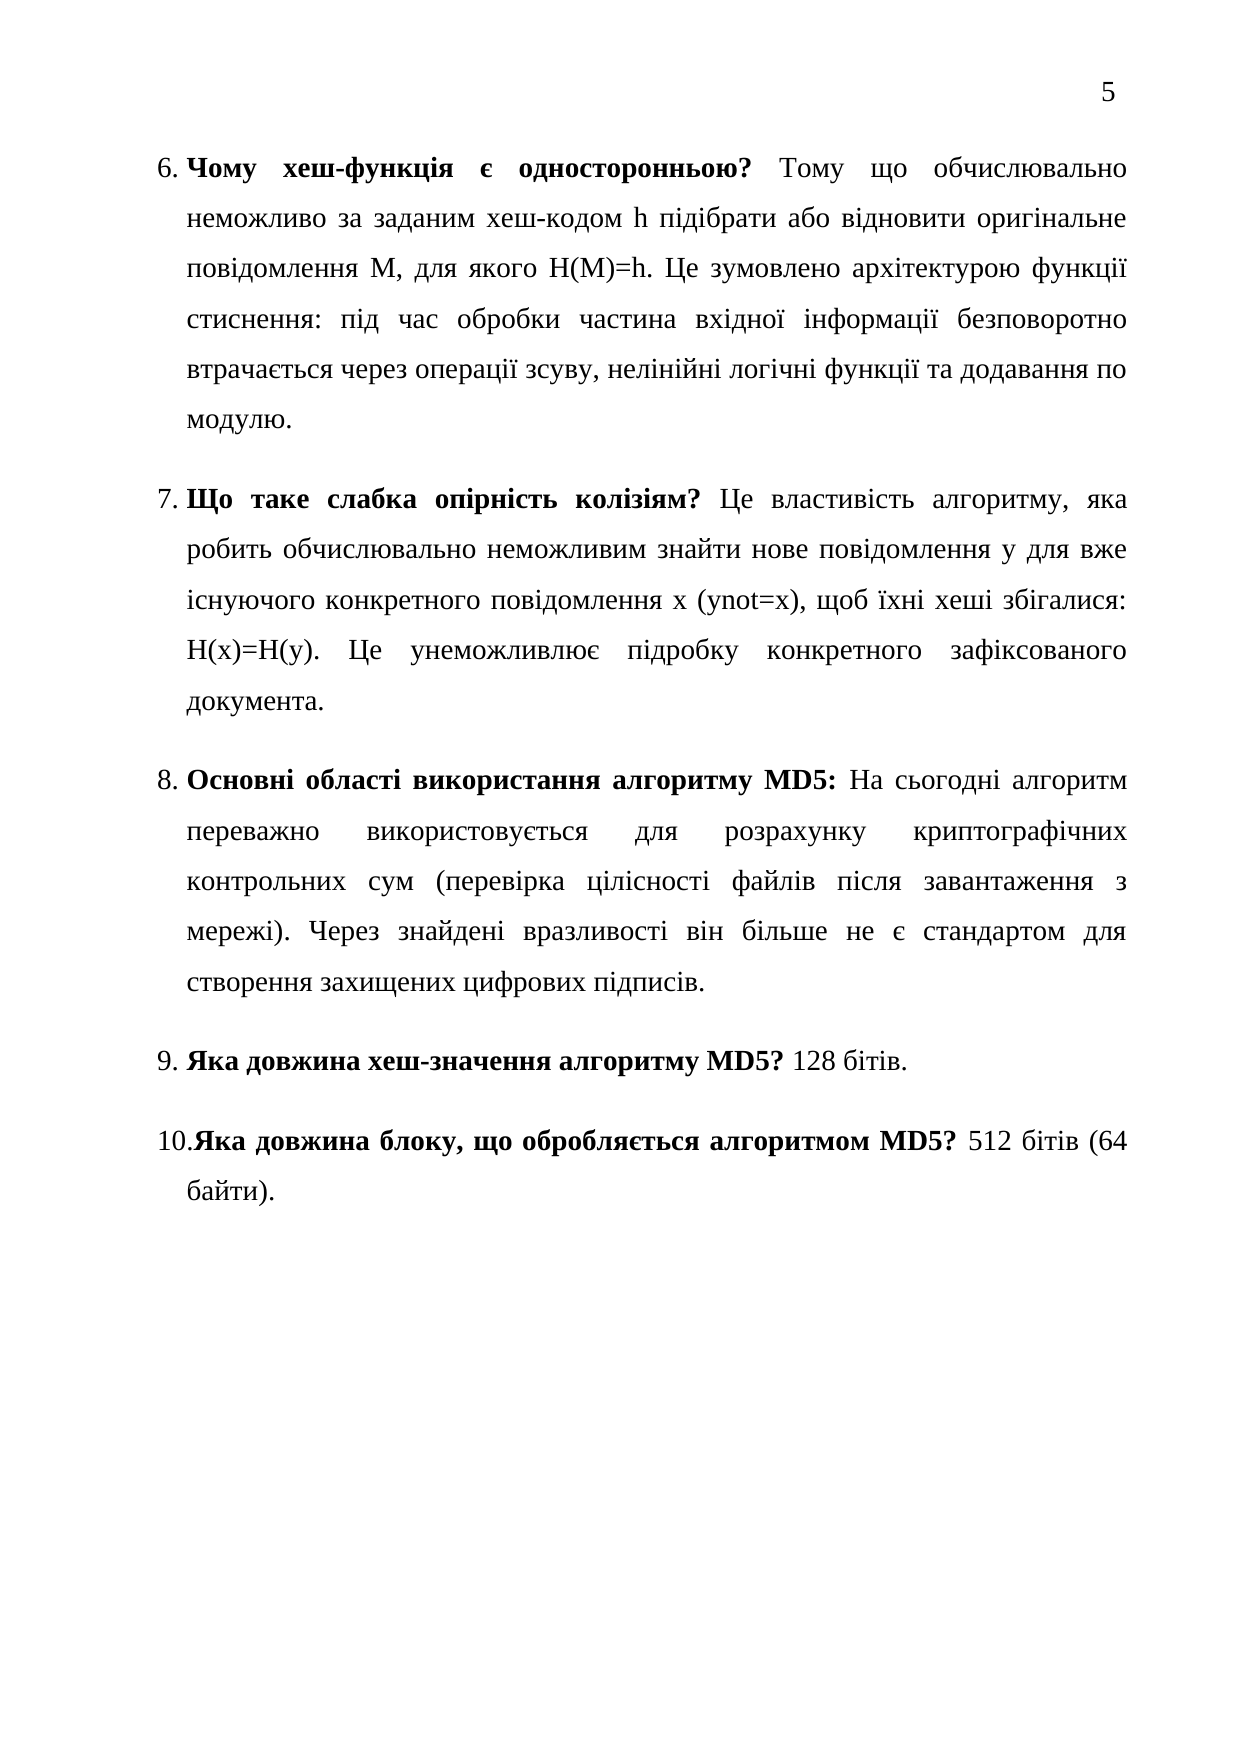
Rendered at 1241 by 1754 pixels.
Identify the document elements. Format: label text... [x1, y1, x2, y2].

list Що таке слабка опірність колізіям? Це властивість алгоритму, яка робить обчислювально неможливим знайти нове повідомлення y для вже існуючого конкретного повідомлення x (ynot=x), щоб їхні хеші збігалися: H(x)=H(y). Це унеможливлює підробку конкретного зафіксованого документа. [157, 481, 1128, 716]
list Яка довжина хеш-значення алгоритму MD5? 128 бітів. [157, 1043, 1128, 1077]
list Яка довжина блоку, що обробляється алгоритмом MD5? 512 бітів (64 байти). [157, 1123, 1128, 1207]
list Основні області використання алгоритму MD5: На сьогодні алгоритм переважно використовується для розрахунку криптографічних контрольних сум (перевірка цілісності файлів після завантаження з мережі). Через знайдені вразливості він більше не є стандартом для створення захищених цифрових підписів. [157, 762, 1128, 997]
list Чому хеш-функція є односторонньою? Тому що обчислювально неможливо за заданим хеш-кодом h підібрати або відновити оригінальне повідомлення M, для якого H(M)=h. Це зумовлено архітектурою функції стиснення: під час обробки частина вхідної інформації безповоротно втрачається через операції зсуву, нелінійні логічні функції та додавання по модулю. [157, 150, 1128, 435]
